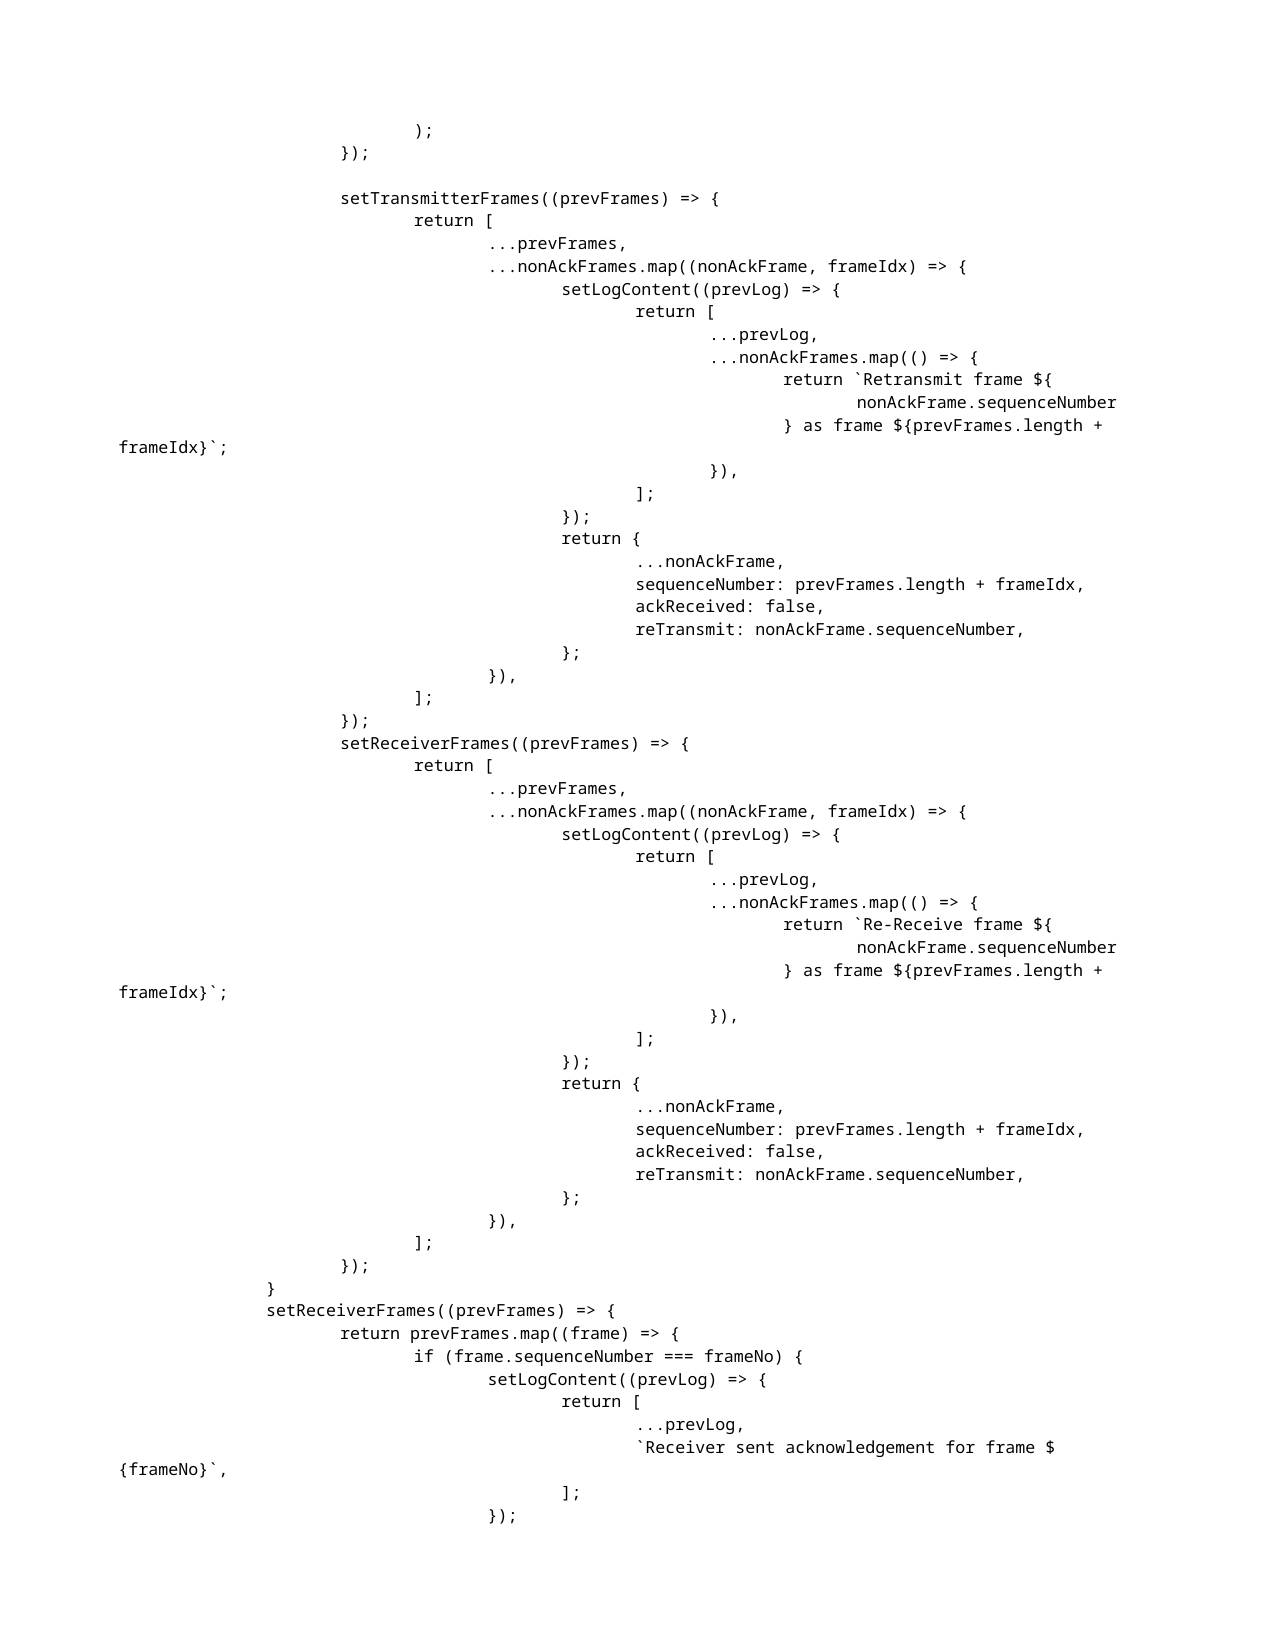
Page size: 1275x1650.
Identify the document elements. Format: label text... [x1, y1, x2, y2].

text ...prevLog, [118, 1412, 1157, 1435]
text }); [118, 1049, 1157, 1072]
text `Receiver sent acknowledgement for frame ${frameNo}`, [118, 1435, 1157, 1481]
text return { [118, 527, 1157, 549]
text setTransmitterFrames((prevFrames) => { [118, 186, 1157, 209]
text ...nonAckFrames.map(() => { [118, 345, 1157, 368]
text }), [118, 1004, 1157, 1026]
text ]; [118, 481, 1157, 504]
text }), [118, 1208, 1157, 1231]
text reTransmit: nonAckFrame.sequenceNumber, [118, 618, 1157, 640]
text return [ [118, 300, 1157, 322]
text return [ [118, 845, 1157, 867]
text ...nonAckFrame, [118, 549, 1157, 572]
text ]; [118, 1481, 1157, 1503]
text reTransmit: nonAckFrame.sequenceNumber, [118, 1163, 1157, 1185]
text nonAckFrame.sequenceNumber [118, 936, 1157, 958]
text } [118, 1276, 1157, 1299]
text return `Re-Receive frame ${ [118, 913, 1157, 936]
text ...nonAckFrames.map(() => { [118, 890, 1157, 913]
text ...prevFrames, [118, 777, 1157, 799]
text ...prevFrames, [118, 232, 1157, 254]
text } as frame ${prevFrames.length + frameIdx}`; [118, 958, 1157, 1004]
text return `Retransmit frame ${ [118, 368, 1157, 391]
text }; [118, 1185, 1157, 1208]
text sequenceNumber: prevFrames.length + frameIdx, [118, 572, 1157, 595]
text return prevFrames.map((frame) => { [118, 1322, 1157, 1344]
text }); [118, 1503, 1157, 1526]
text setReceiverFrames((prevFrames) => { [118, 731, 1157, 754]
text ); [118, 118, 1157, 141]
text }), [118, 663, 1157, 686]
text ...prevLog, [118, 322, 1157, 345]
text }); [118, 1253, 1157, 1276]
text setReceiverFrames((prevFrames) => { [118, 1299, 1157, 1322]
text }; [118, 640, 1157, 663]
text sequenceNumber: prevFrames.length + frameIdx, [118, 1117, 1157, 1140]
text ...nonAckFrame, [118, 1094, 1157, 1117]
text setLogContent((prevLog) => { [118, 277, 1157, 300]
text return [ [118, 1390, 1157, 1412]
text return [ [118, 754, 1157, 777]
text ]; [118, 686, 1157, 708]
text ...nonAckFrames.map((nonAckFrame, frameIdx) => { [118, 799, 1157, 822]
text ]; [118, 1026, 1157, 1049]
text ackReceived: false, [118, 595, 1157, 618]
text setLogContent((prevLog) => { [118, 1367, 1157, 1390]
text }); [118, 504, 1157, 527]
text nonAckFrame.sequenceNumber [118, 391, 1157, 413]
text }); [118, 708, 1157, 731]
text return [ [118, 209, 1157, 232]
text }), [118, 459, 1157, 481]
text if (frame.sequenceNumber === frameNo) { [118, 1344, 1157, 1367]
text ]; [118, 1231, 1157, 1253]
text }); [118, 141, 1157, 163]
text } as frame ${prevFrames.length + frameIdx}`; [118, 413, 1157, 459]
text ...nonAckFrames.map((nonAckFrame, frameIdx) => { [118, 254, 1157, 277]
text ackReceived: false, [118, 1140, 1157, 1163]
text ...prevLog, [118, 867, 1157, 890]
text return { [118, 1072, 1157, 1094]
text setLogContent((prevLog) => { [118, 822, 1157, 845]
